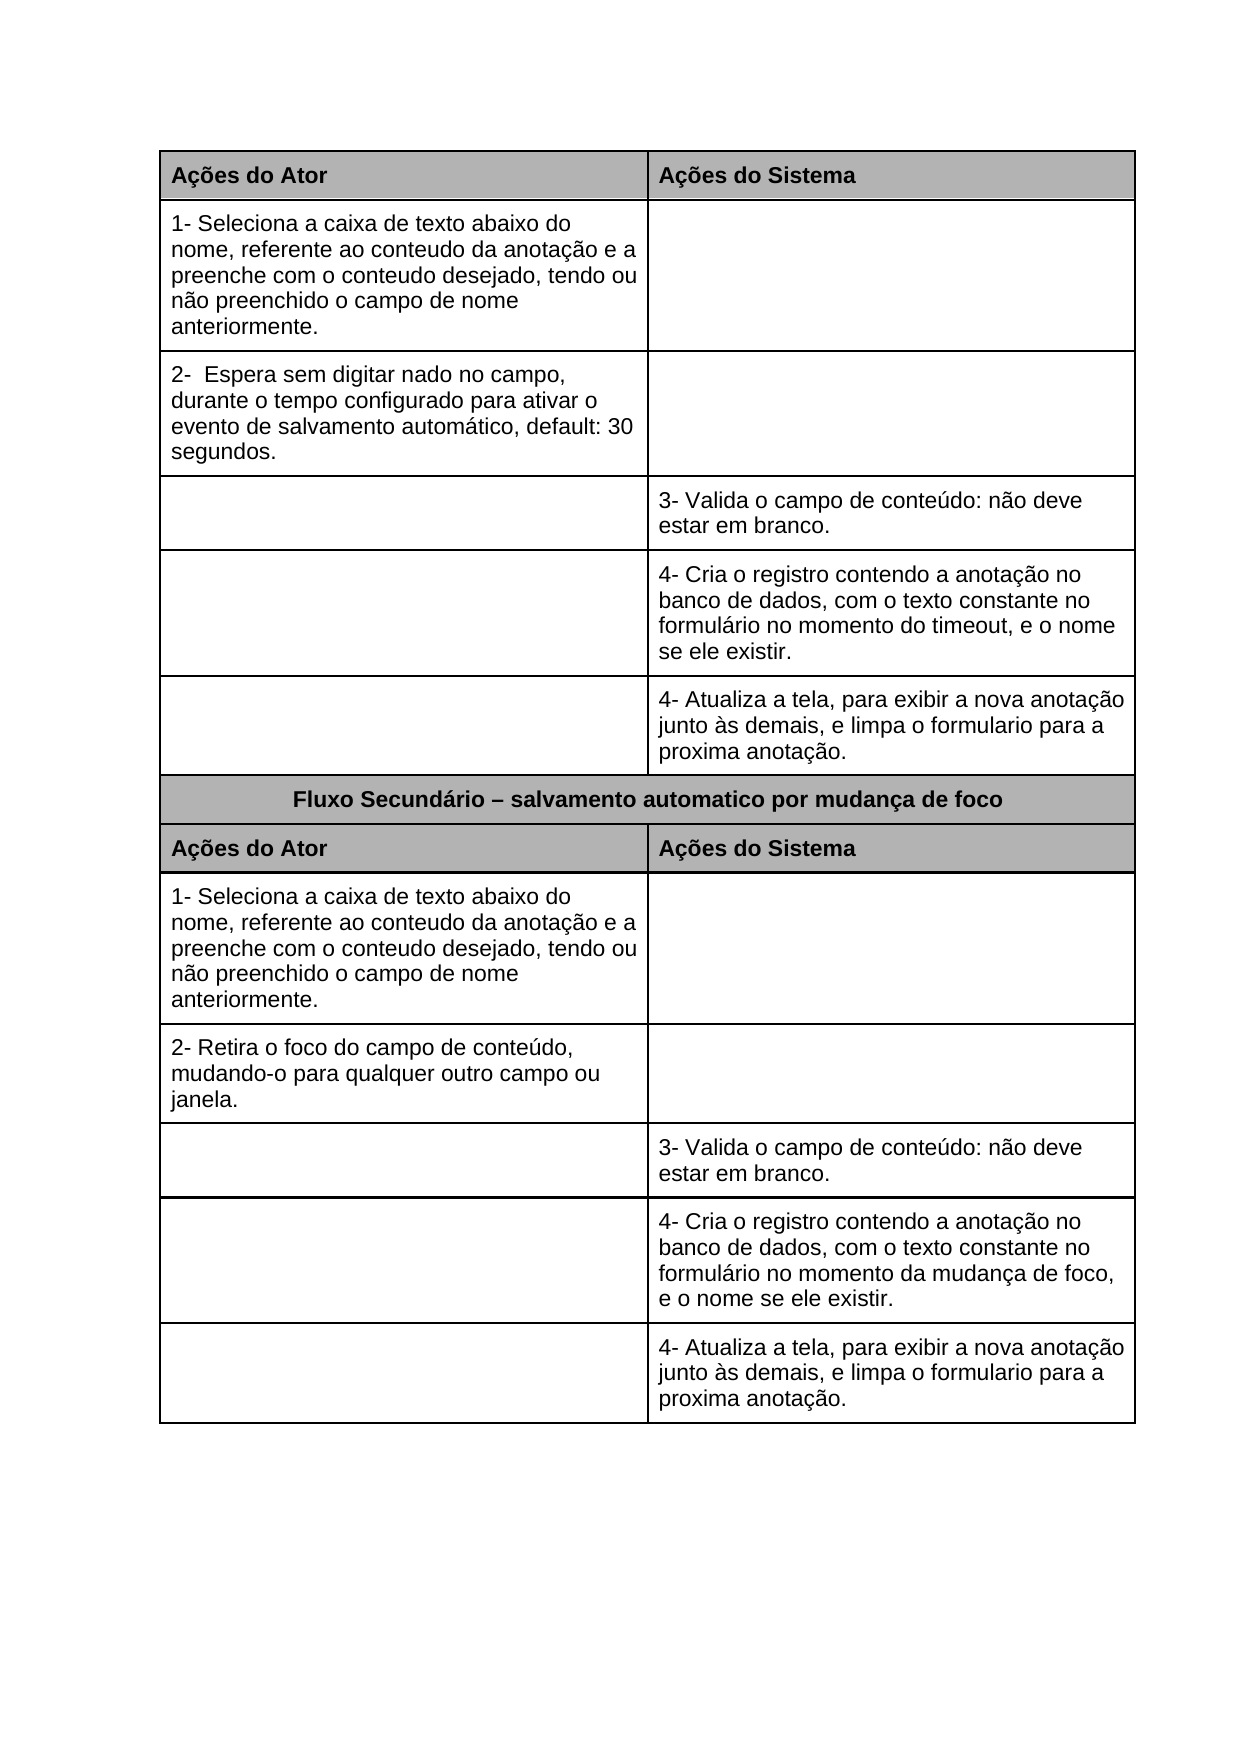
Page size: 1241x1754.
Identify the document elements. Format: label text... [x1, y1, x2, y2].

table_cell [161, 1124, 647, 1196]
table_cell 2- Espera sem digitar nado no campo, durante o tempo configurado para ativar o evento de salvamento automático, default: 30 segundos. [161, 352, 647, 475]
table_cell 4- Cria o registro contendo a anotação no banco de dados, com o texto constante no formulário no momento da mudança de foco, e o nome se ele existir. [649, 1199, 1134, 1322]
table_cell [161, 551, 647, 674]
table_cell Fluxo Secundário – salvamento automatico por mudança de foco [161, 776, 1134, 823]
table_cell Ações do Sistema [649, 825, 1134, 871]
table_cell 1- Seleciona a caixa de texto abaixo do nome, referente ao conteudo da anotação e a preenche com o conteudo desejado, tendo ou não preenchido o campo de nome anteriormente. [161, 874, 647, 1022]
table_cell [161, 477, 647, 549]
table_cell 3- Valida o campo de conteúdo: não deve estar em branco. [649, 1124, 1134, 1196]
table_cell 3- Valida o campo de conteúdo: não deve estar em branco. [649, 477, 1134, 549]
table_cell Ações do Ator [161, 152, 647, 198]
table_cell 4- Atualiza a tela, para exibir a nova anotação junto às demais, e limpa o formulario para a proxima anotação. [649, 677, 1134, 774]
table_cell [649, 201, 1134, 349]
table_cell 4- Atualiza a tela, para exibir a nova anotação junto às demais, e limpa o formulario para a proxima anotação. [649, 1324, 1134, 1422]
table_cell [161, 677, 647, 774]
table_cell [161, 1324, 647, 1422]
table_cell [649, 352, 1134, 475]
table_cell Ações do Sistema [649, 152, 1134, 198]
table_cell 1- Seleciona a caixa de texto abaixo do nome, referente ao conteudo da anotação e a preenche com o conteudo desejado, tendo ou não preenchido o campo de nome anteriormente. [161, 201, 647, 349]
table_cell 4- Cria o registro contendo a anotação no banco de dados, com o texto constante no formulário no momento do timeout, e o nome se ele existir. [649, 551, 1134, 674]
table_cell 2- Retira o foco do campo de conteúdo, mudando-o para qualquer outro campo ou janela. [161, 1025, 647, 1122]
table_cell [161, 1199, 647, 1322]
table_cell [649, 1025, 1134, 1122]
table_cell [649, 874, 1134, 1022]
table_cell Ações do Ator [161, 825, 647, 871]
